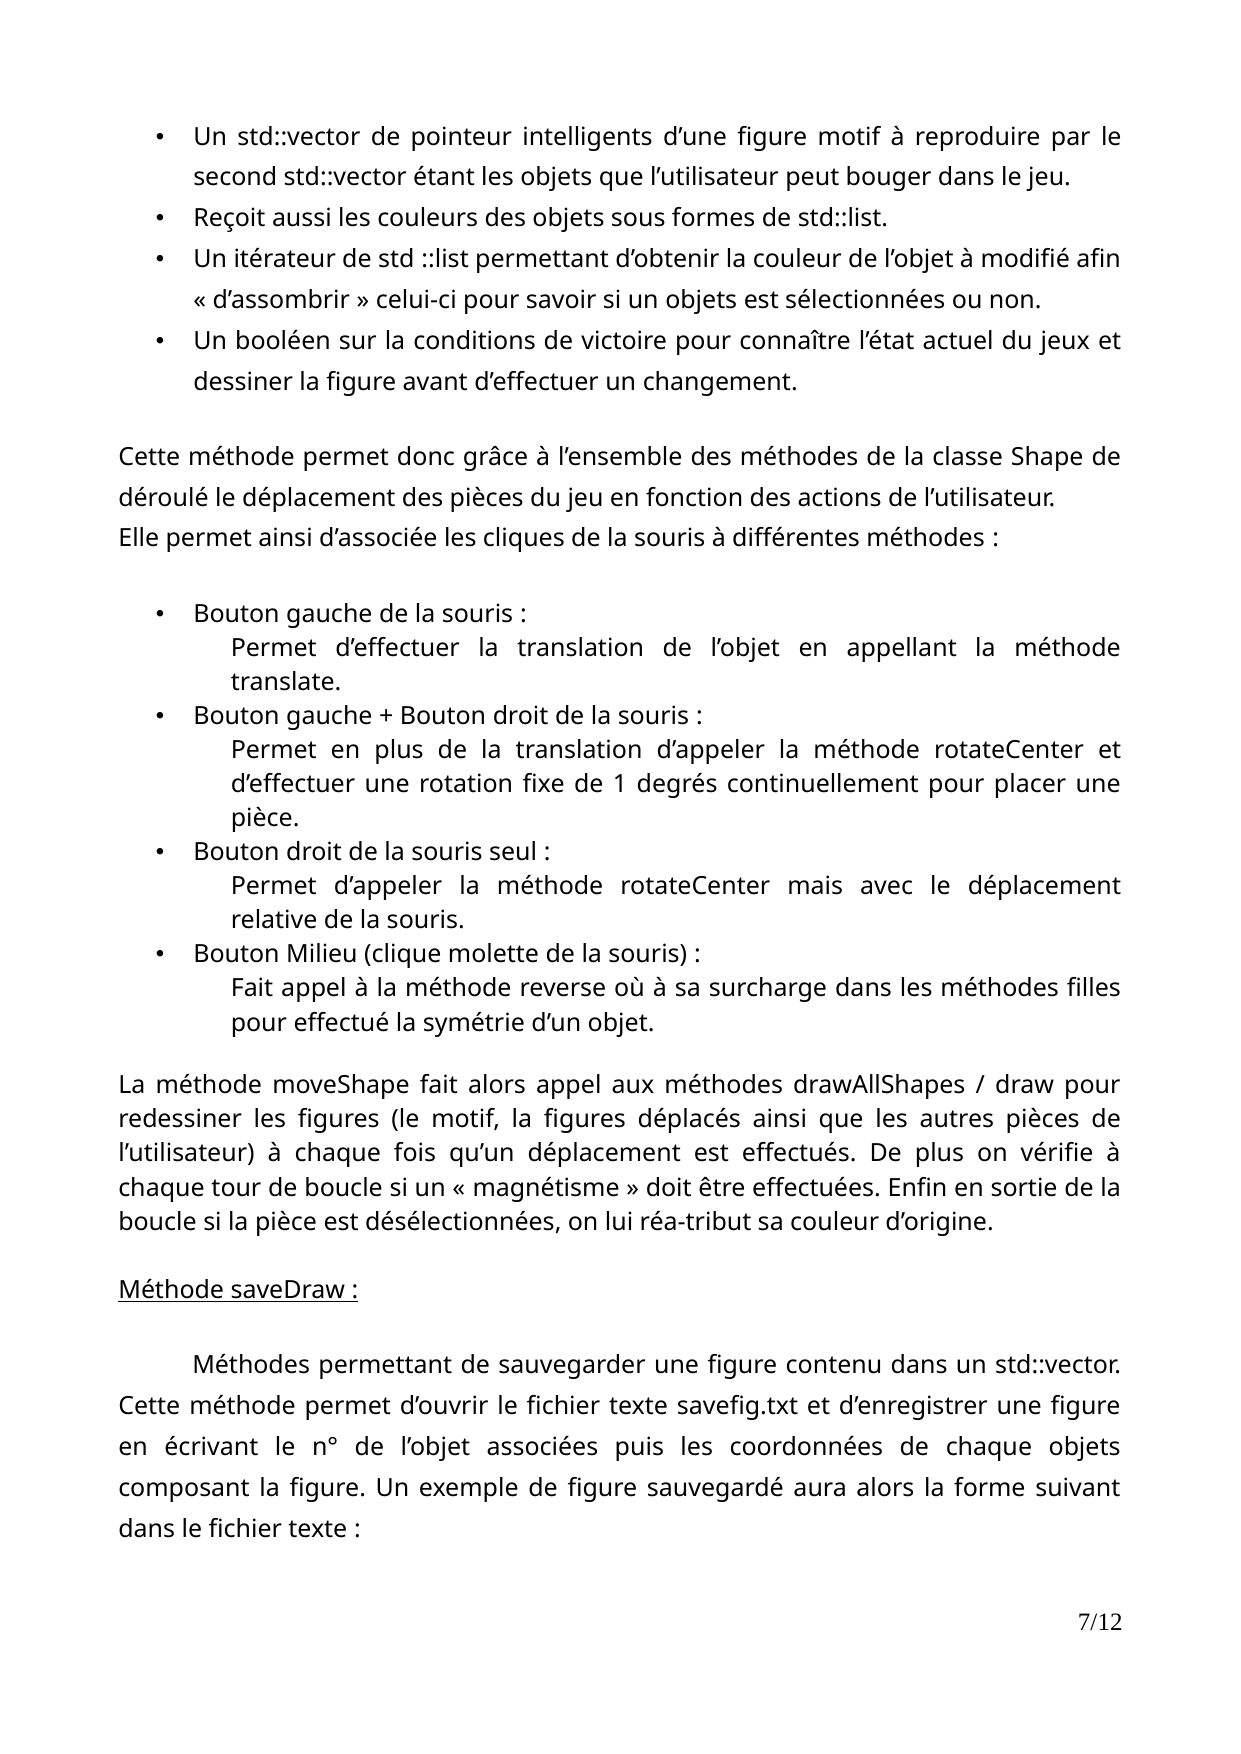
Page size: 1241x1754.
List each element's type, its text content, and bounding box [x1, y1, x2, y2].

list Bouton droit de la souris seul : [156, 834, 1122, 868]
text Cette méthode permet donc grâce à l’ensemble des méthodes de la classe Shape de déroulé le déplacement des pièces du jeu en fonction des actions de l’utilisateur. [118, 438, 1122, 513]
list Permet d’appeler la méthode rotateCenter mais avec le déplacement relative de la souris. [193, 868, 1122, 936]
list Un booléen sur la conditions de victoire pour connaître l’état actuel du jeux et dessiner la figure avant d’effectuer un changement. [156, 322, 1122, 397]
list Bouton gauche + Bouton droit de la souris : [156, 698, 1122, 732]
text Méthodes permettant de sauvegarder une figure contenu dans un std::vector. Cette méthode permet d’ouvrir le fichier texte savefig.txt et d’enregistrer une figure en écrivant le n° de l’objet associées puis les coordonnées de chaque objets composant la figure. Un exemple de figure sauvegardé aura alors la forme suivant dans le fichier texte : [118, 1347, 1122, 1544]
list Permet en plus de la translation d’appeler la méthode rotateCenter et d’effectuer une rotation fixe de 1 degrés continuellement pour placer une pièce. [193, 732, 1122, 834]
list Bouton gauche de la souris : [156, 595, 1122, 629]
list Reçoit aussi les couleurs des objets sous formes de std::list. [156, 200, 1122, 234]
list Permet d’effectuer la translation de l’objet en appellant la méthode translate. [193, 629, 1122, 698]
text Elle permet ainsi d’associée les cliques de la souris à différentes méthodes : [118, 520, 1122, 554]
list Fait appel à la méthode reverse où à sa surcharge dans les méthodes filles pour effectué la symétrie d’un objet. [193, 970, 1122, 1038]
list Un itérateur de std ::list permettant d’obtenir la couleur de l’objet à modifié afin « d’assombrir » celui-ci pour savoir si un objets est sélectionnées ou non. [156, 241, 1122, 316]
list Bouton Milieu (clique molette de la souris) : [156, 936, 1122, 970]
list Un std::vector de pointeur intelligents d’une figure motif à reproduire par le second std::vector étant les objets que l’utilisateur peut bouger dans le jeu. [156, 118, 1122, 193]
text Méthode saveDraw : [118, 1272, 1122, 1306]
text La méthode moveShape fait alors appel aux méthodes drawAllShapes / draw pour redessiner les figures (le motif, la figures déplacés ainsi que les autres pièces de l’utilisateur) à chaque fois qu’un déplacement est effectués. De plus on vérifie à chaque tour de boucle si un « magnétisme » doit être effectuées. Enfin en sortie de la boucle si la pièce est désélectionnées, on lui réa-tribut sa couleur d’origine. [118, 1067, 1122, 1237]
